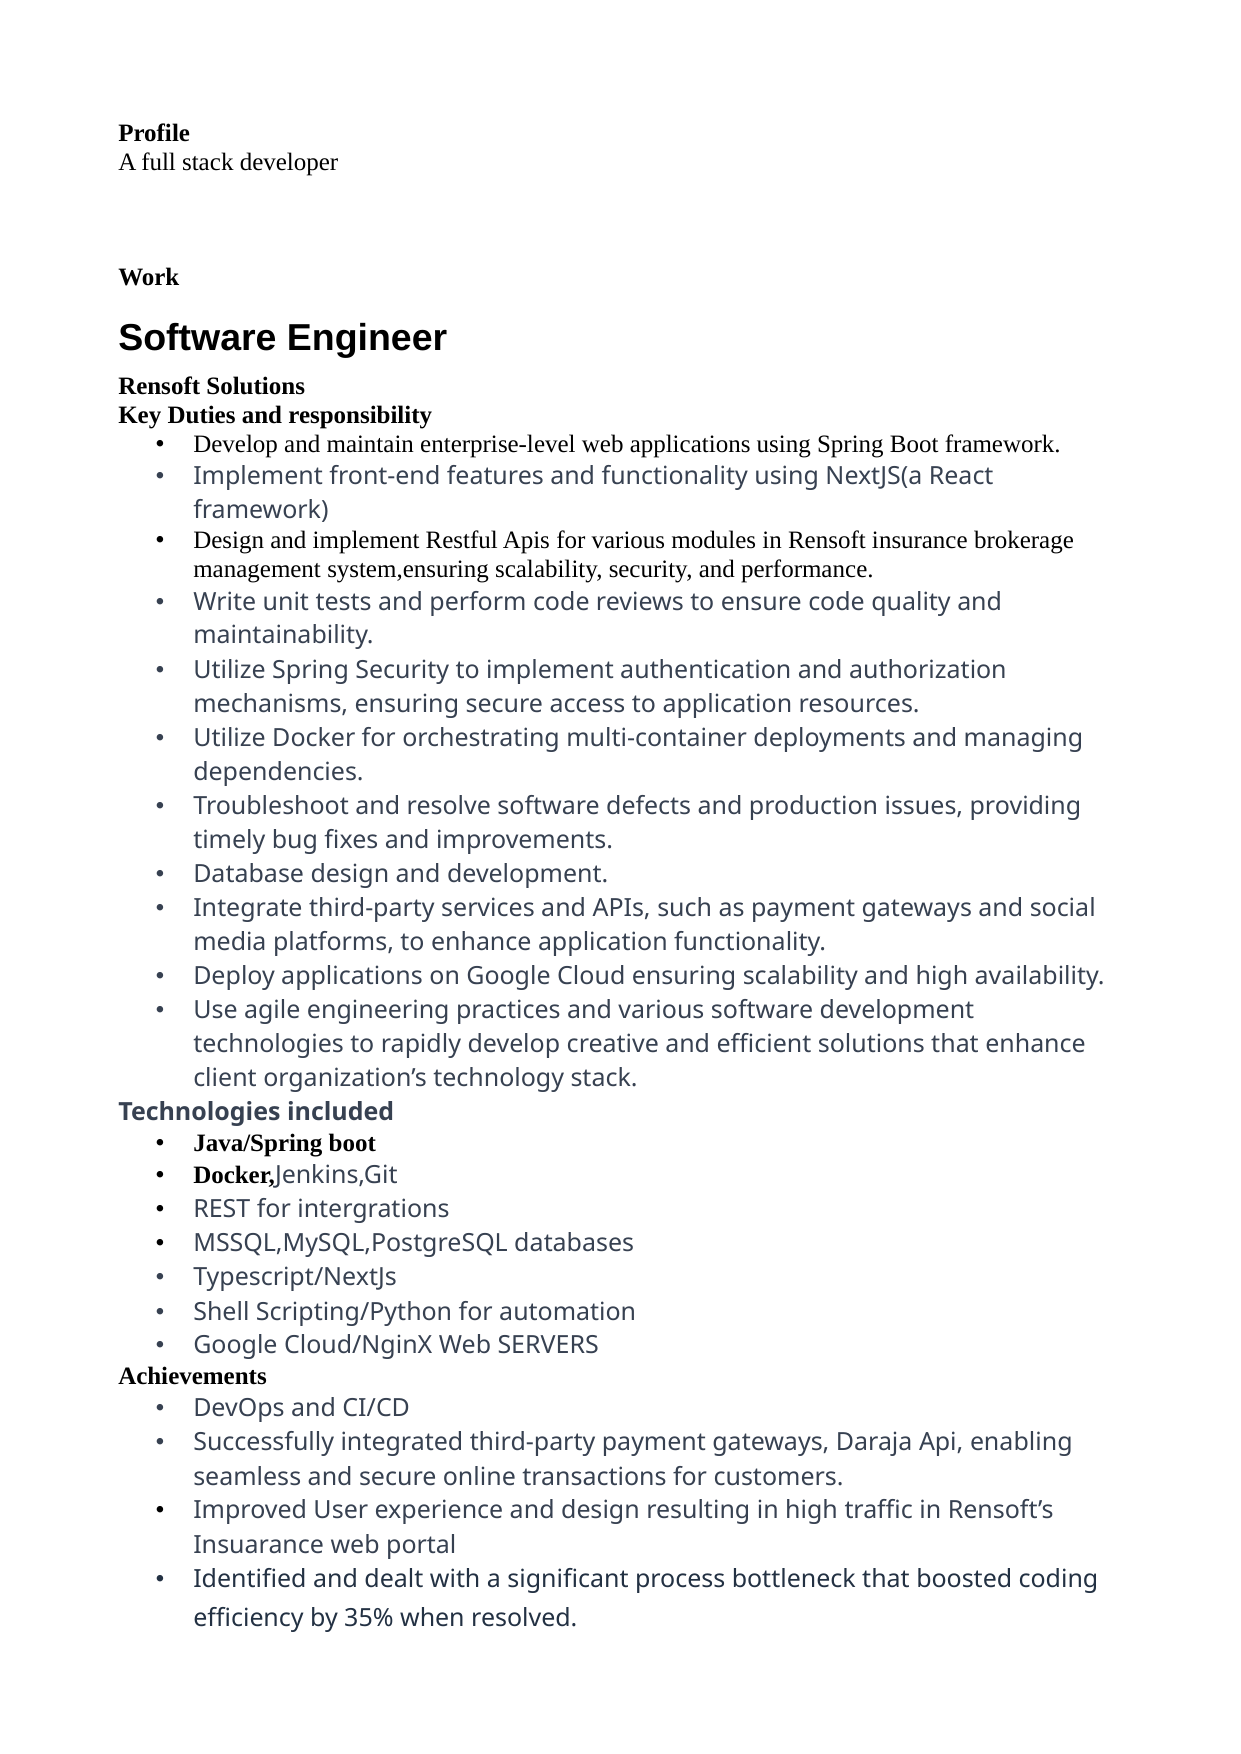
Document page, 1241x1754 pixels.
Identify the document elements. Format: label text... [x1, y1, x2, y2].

list Successfully integrated third-party payment gateways, Daraja Api, enabling seamless and secure online transactions for customers. [156, 1424, 1122, 1492]
text Rensoft Solutions [118, 371, 1122, 400]
list Write unit tests and perform code reviews to ensure code quality and maintainability. [156, 583, 1122, 651]
text Key Duties and responsibility [118, 400, 1122, 429]
list Deploy applications on Google Cloud ensuring scalability and high availability. [156, 958, 1122, 992]
list Google Cloud/NginX Web SERVERS [156, 1327, 1122, 1361]
list Utilize Spring Security to implement authentication and authorization mechanisms, ensuring secure access to application resources. [156, 651, 1122, 719]
list Troubleshoot and resolve software defects and production issues, providing timely bug fixes and improvements. [156, 787, 1122, 856]
list REST for intergrations [156, 1191, 1122, 1225]
list DevOps and CI/CD [156, 1390, 1122, 1424]
text Work [118, 262, 1122, 291]
list Database design and development. [156, 856, 1122, 890]
list Java/Spring boot [156, 1128, 1122, 1157]
list Improved User experience and design resulting in high traffic in Rensoft’s Insuarance web portal [156, 1492, 1122, 1560]
list MSSQL,MySQL,PostgreSQL databases [156, 1225, 1122, 1259]
list Use agile engineering practices and various software development [156, 992, 1122, 1026]
list Utilize Docker for orchestrating multi-container deployments and managing dependencies. [156, 719, 1122, 787]
text A full stack developer [118, 147, 1122, 176]
text Technologies included [118, 1094, 1122, 1128]
list Typescript/NextJs [156, 1259, 1122, 1293]
text Profile [118, 118, 1122, 147]
list Design and implement Restful Apis for various modules in Rensoft insurance brokerage management system,ensuring scalability, security, and performance. [156, 526, 1122, 583]
list Implement front-end features and functionality using NextJS(a React framework) [156, 457, 1122, 526]
list Identified and dealt with a significant process bottleneck that boosted coding efficiency by 35% when resolved. [156, 1560, 1122, 1633]
list Shell Scripting/Python for automation [156, 1293, 1122, 1327]
subtitle Software Engineer [118, 316, 1122, 359]
list Docker,Jenkins,Git [156, 1157, 1122, 1191]
text Achievements [118, 1361, 1122, 1390]
list Integrate third-party services and APIs, such as payment gateways and social media platforms, to enhance application functionality. [156, 890, 1122, 958]
list technologies to rapidly develop creative and efficient solutions that enhance client organization’s technology stack. [156, 1026, 1122, 1094]
list Develop and maintain enterprise-level web applications using Spring Boot framework. [156, 429, 1122, 457]
